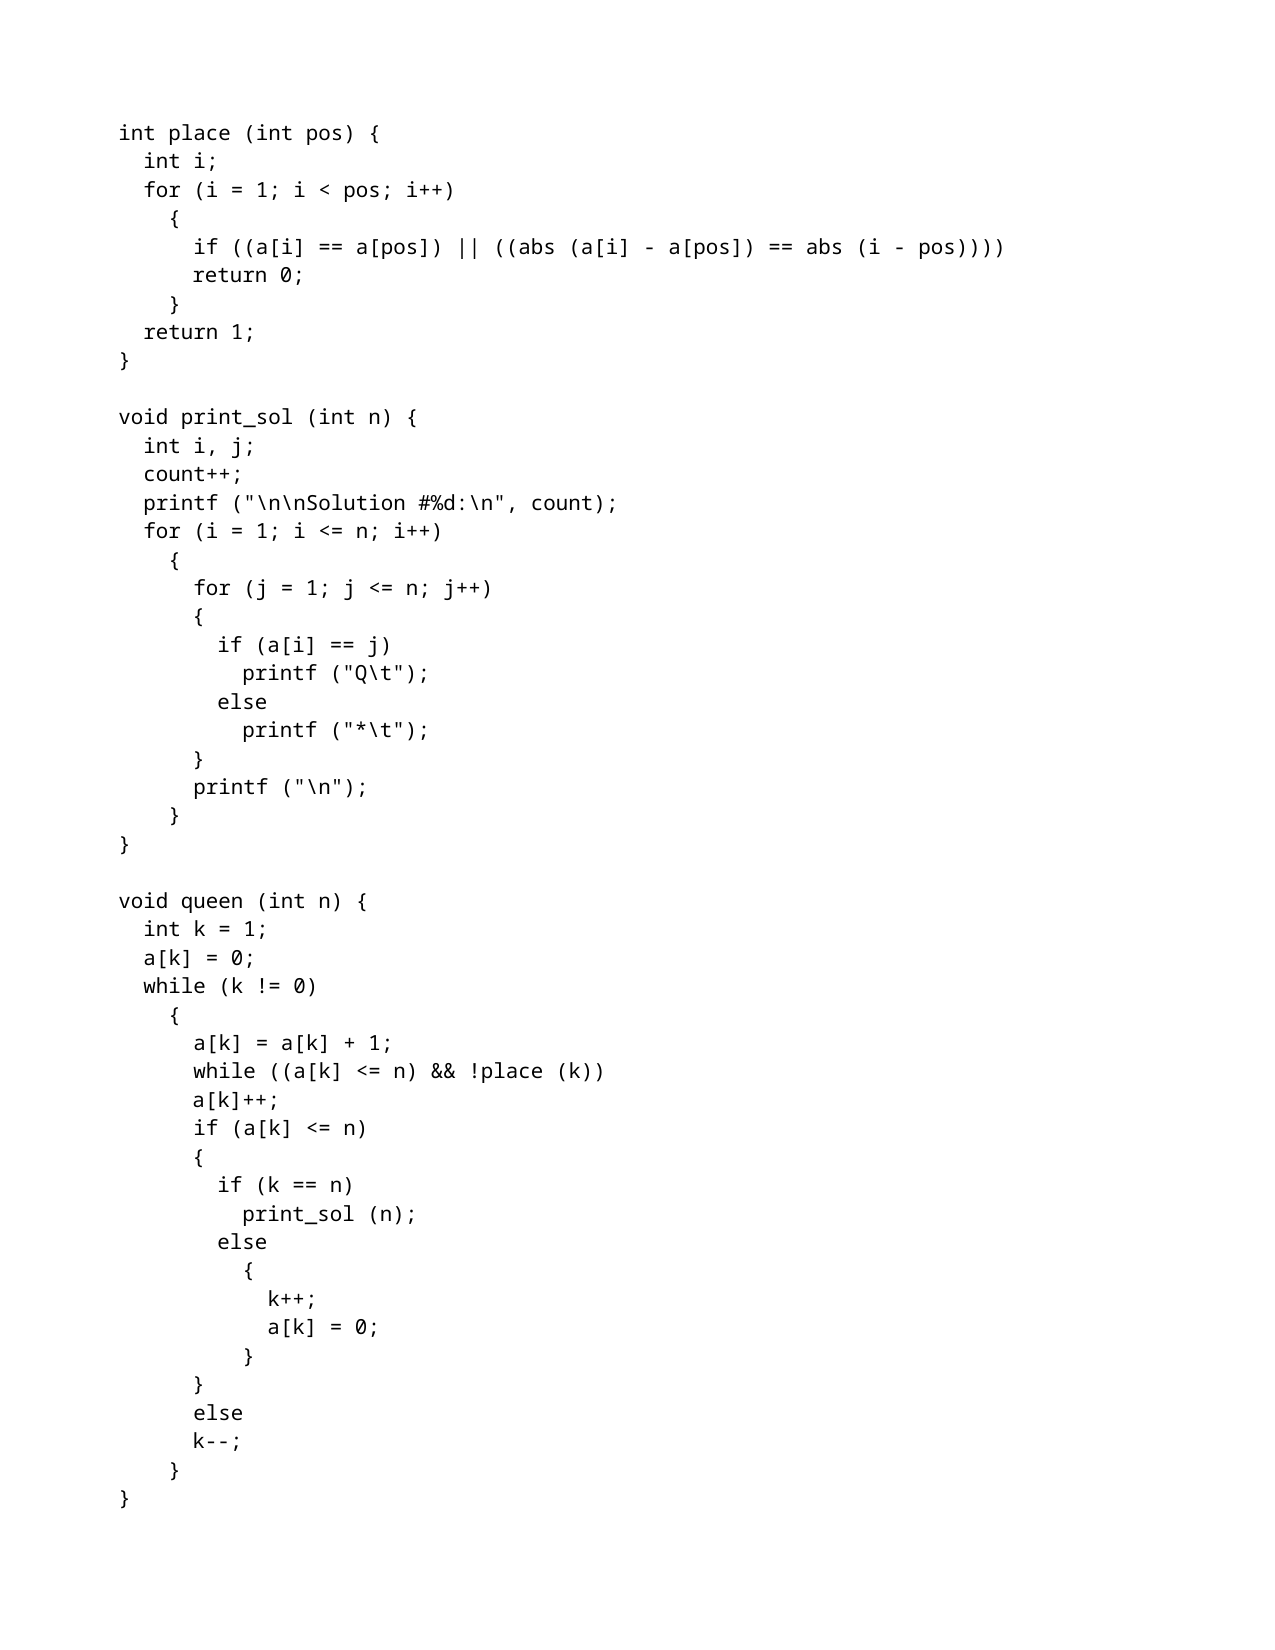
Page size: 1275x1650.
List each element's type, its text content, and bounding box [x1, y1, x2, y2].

text { [118, 1142, 1157, 1170]
text return 0; [118, 260, 1157, 289]
text printf ("*\t"); [118, 715, 1157, 744]
text a[k] = 0; [118, 943, 1157, 971]
text a[k] = a[k] + 1; [118, 1028, 1157, 1057]
text a[k] = 0; [118, 1312, 1157, 1341]
text int place (int pos) { [118, 118, 1157, 147]
text int i, j; [118, 431, 1157, 459]
text } [118, 744, 1157, 772]
text k--; [118, 1426, 1157, 1455]
text k++; [118, 1284, 1157, 1312]
text for (i = 1; i < pos; i++) [118, 175, 1157, 203]
text { [118, 602, 1157, 630]
text } [118, 289, 1157, 317]
text printf ("\n\nSolution #%d:\n", count); [118, 488, 1157, 516]
text if ((a[i] == a[pos]) || ((abs (a[i] - a[pos]) == abs (i - pos)))) [118, 232, 1157, 260]
text count++; [118, 459, 1157, 488]
text while ((a[k] <= n) && !place (k)) [118, 1057, 1157, 1085]
text } [118, 1483, 1157, 1512]
text if (k == n) [118, 1170, 1157, 1199]
text { [118, 203, 1157, 232]
text int i; [118, 147, 1157, 175]
text } [118, 801, 1157, 829]
text { [118, 1000, 1157, 1028]
text a[k]++; [118, 1085, 1157, 1113]
text else [118, 1398, 1157, 1426]
text else [118, 1227, 1157, 1256]
text int k = 1; [118, 914, 1157, 943]
text void print_sol (int n) { [118, 402, 1157, 431]
text void queen (int n) { [118, 886, 1157, 914]
text } [118, 346, 1157, 374]
text } [118, 829, 1157, 857]
text printf ("Q\t"); [118, 658, 1157, 687]
text print_sol (n); [118, 1199, 1157, 1227]
text for (j = 1; j <= n; j++) [118, 573, 1157, 602]
text { [118, 545, 1157, 573]
text printf ("\n"); [118, 772, 1157, 801]
text else [118, 687, 1157, 715]
text for (i = 1; i <= n; i++) [118, 516, 1157, 545]
text if (a[i] == j) [118, 630, 1157, 658]
text { [118, 1256, 1157, 1284]
text } [118, 1455, 1157, 1483]
text } [118, 1341, 1157, 1369]
text if (a[k] <= n) [118, 1113, 1157, 1142]
text } [118, 1369, 1157, 1398]
text while (k != 0) [118, 971, 1157, 1000]
text return 1; [118, 317, 1157, 346]
